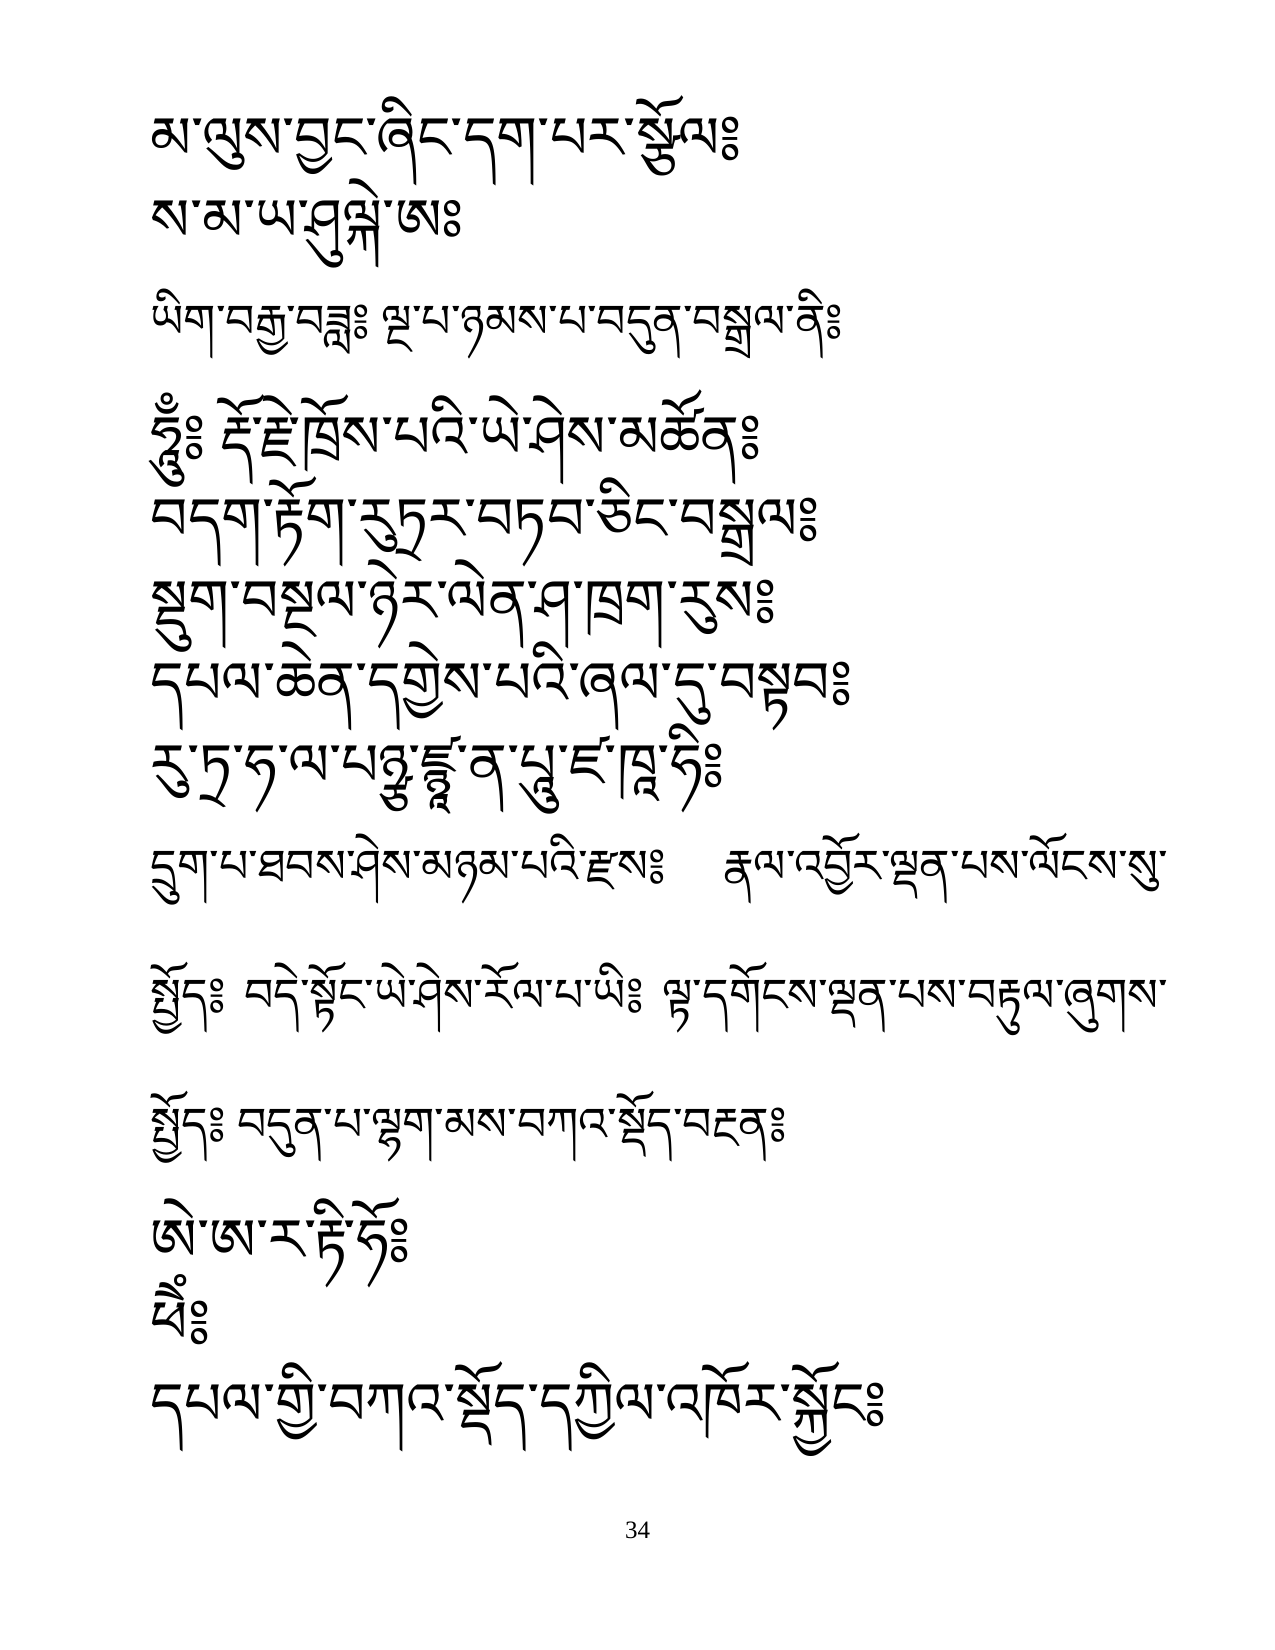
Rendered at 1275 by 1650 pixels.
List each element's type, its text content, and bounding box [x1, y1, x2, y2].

text མ་ལུས་བྱང་ཞིང་དག་པར་སྩོལ༔ [151, 106, 1169, 182]
text དྲུག་པ་ཐབས་ཤེས་མཉམ་པའི་རྫས༔ རྣལ་འབྱོར་ལྡན་པས་ལོངས་སུ་སྤྱོད༔ བདེ་སྟོང་ཡེ་ཤེས་རོལ་པ་ཡི༔ ལྟ་དགོངས་ལྡན་པས་བརྟུལ་ཞུགས་སྤྱོད༔ བདུན་པ་ལྷག་མས་བཀའ་སྡོད་བརྔན༔ [151, 815, 1169, 1202]
text བདག་རྟོག་རུཏྲར་བཏབ་ཅིང་བསྒྲལ༔ [151, 487, 1169, 563]
text དཔལ་ཆེན་དགྱེས་པའི་ཞལ་དུ་བསྟབ༔ [151, 651, 1169, 727]
text ཧཱུྃ༔ རྡོ་རྗེ་ཁྲོས་པའི་ཡེ་ཤེས་མཚོན༔ [151, 405, 1169, 481]
text དཔལ་གྱི་བཀའ་སྡོད་དཀྱིལ་འཁོར་སྐྱོང༔ [151, 1372, 1169, 1448]
text ཕཻཾ༔ [151, 1290, 1169, 1366]
text ས་མ་ཡ་ཤུལྐེ་ཨཿ [151, 188, 1169, 264]
text ཡིག་བརྒྱ་བཟླ༔ ལྔ་པ་ཉམས་པ་བདུན་བསྒྲལ་ནི༔ [151, 270, 1169, 399]
text རུ་ཏྲ་ཧ་ལ་པཉྩ་ཛྙཱ་ན་པཱུ་ཛ་ཁཱ་ཧི༔ [151, 733, 1169, 809]
text སྡུག་བསྔལ་ཉེར་ལེན་ཤ་ཁྲག་རུས༔ [151, 569, 1169, 645]
text ཨེ་ཨ་ར་རྟི་ཧོ༔ [151, 1208, 1169, 1284]
